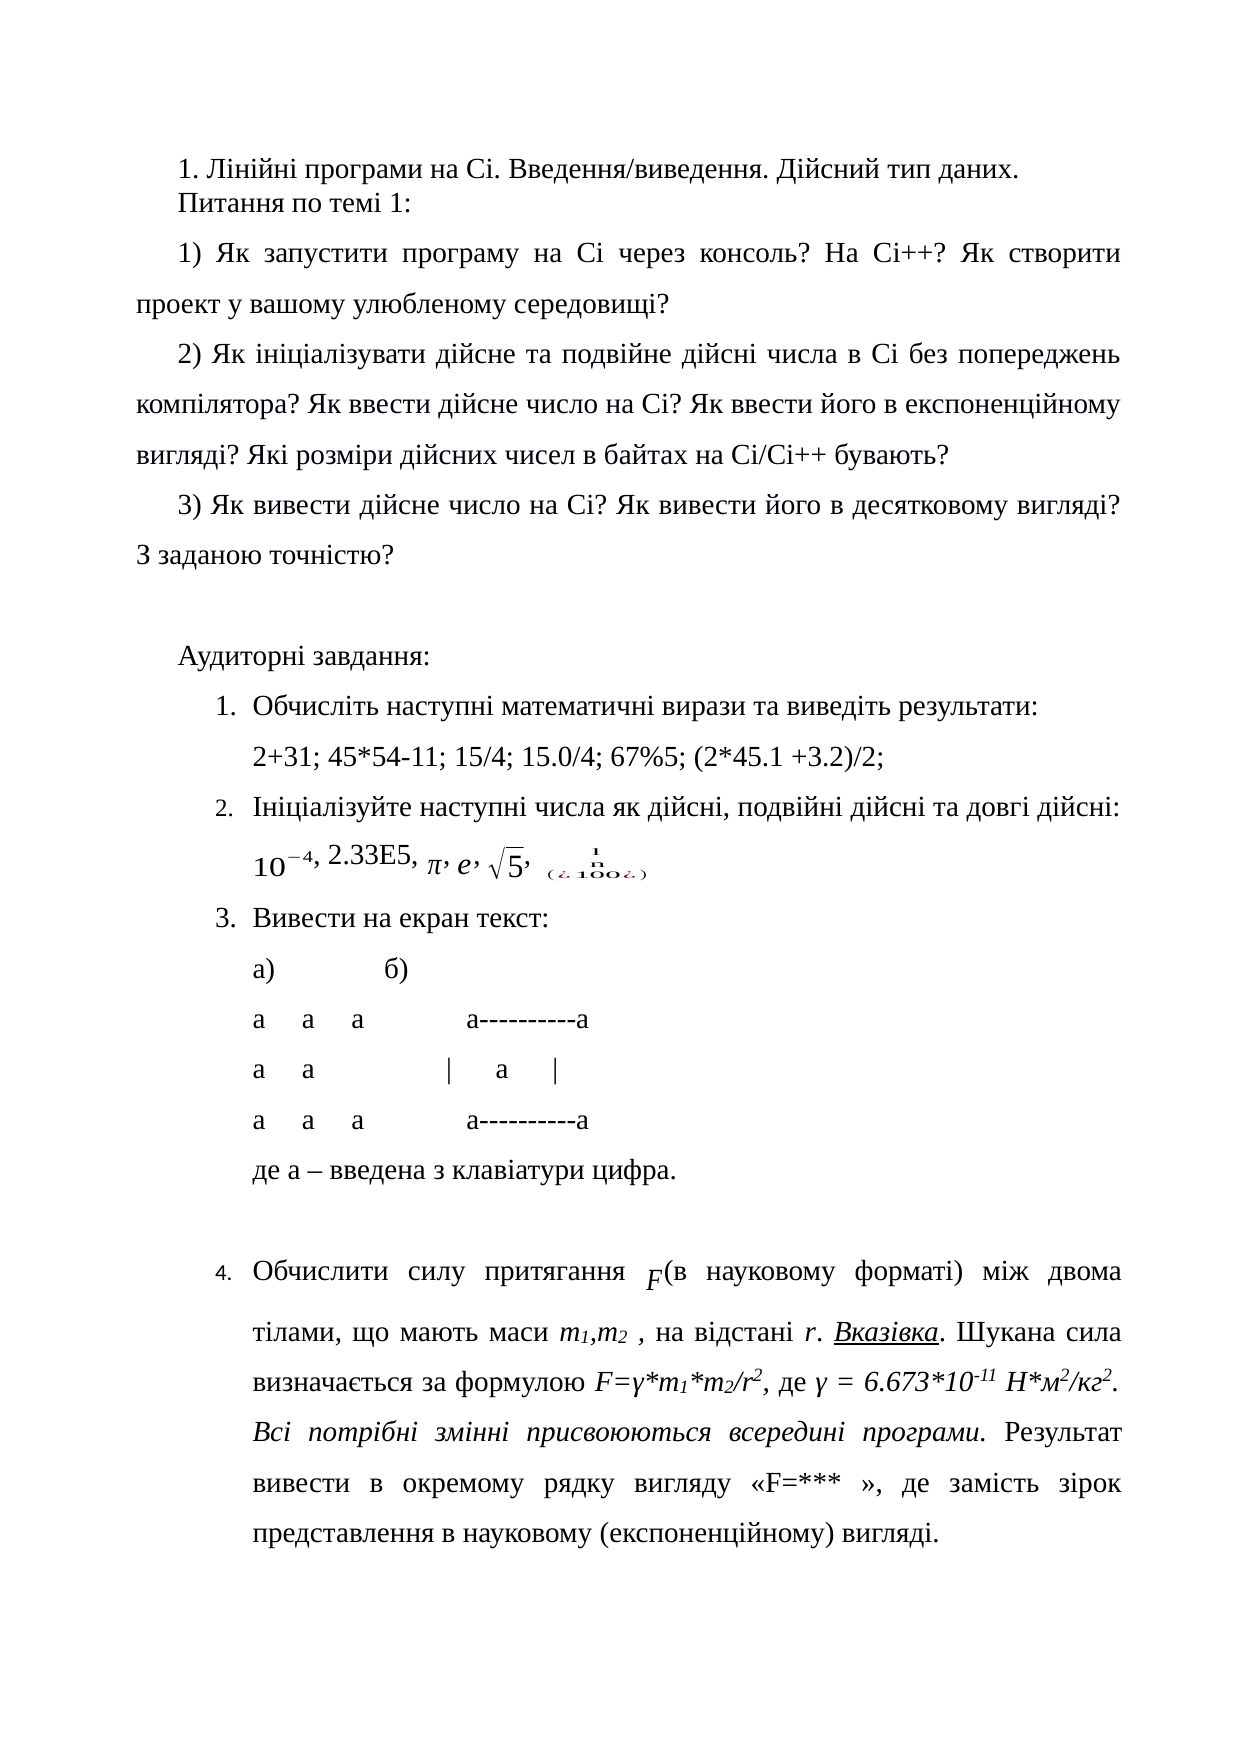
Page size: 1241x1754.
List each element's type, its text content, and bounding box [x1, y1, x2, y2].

text 1) Як запустити програму на Сі через консоль? На Сі++? Як створити проект у вашому улюбленому середовищі? [136, 236, 1122, 319]
text 2+31; 45*54-11; 15/4; 15.0/4; 67%5; (2*45.1 +3.2)/2; [252, 739, 1122, 772]
list Обчисліть наступні математичні вирази та виведіть результати: [215, 688, 1122, 722]
list Обчислити силу притягання (в науковому форматі) між двома тілами, що мають маси m1,m2 , на відстані r. Вказівка. Шукана силa визначається за формулою F=γ*m1*m2/r2, де γ = 6.673*10-11 Н*м2/кг2. Всі потрібні змінні присвоюються всередині програми. Результат вивести в окремому рядку вигляду «F=*** », де замість зірок представлення в науковому (експоненційному) вигляді. [215, 1253, 1122, 1549]
text а) б) [252, 951, 1122, 984]
text 1. Лінійні програми на Сі. Введення/виведення. Дійсний тип даних. [136, 152, 1122, 185]
text 2) Як ініціалізувати дійсне та подвійне дійсні числа в Сі без попереджень компілятора? Як ввести дійсне число на Сі? Як ввести його в експоненційному вигляді? Які розміри дійсних чисел в байтах на Сі/Сі++ бувають? [136, 336, 1122, 470]
text a a a a----------a [252, 1102, 1122, 1135]
text 3) Як вивести дійсне число на Сі? Як вивести його в десятковому вигляді? З заданою точністю? [136, 487, 1122, 571]
text Аудиторні завдання: [136, 638, 1122, 672]
list Вивести на екран текст: [215, 901, 1122, 934]
list Ініціалізуйте наступні числа як дійсні, подвійні дійсні та довгі дійсні:, 2.33E5, , , , [215, 789, 1122, 884]
text a a a a----------a [252, 1001, 1122, 1035]
text a a | a | [252, 1051, 1122, 1085]
text де a – введена з клавіатури цифра. [252, 1152, 1122, 1186]
text Питання по темі 1: [136, 185, 1122, 219]
